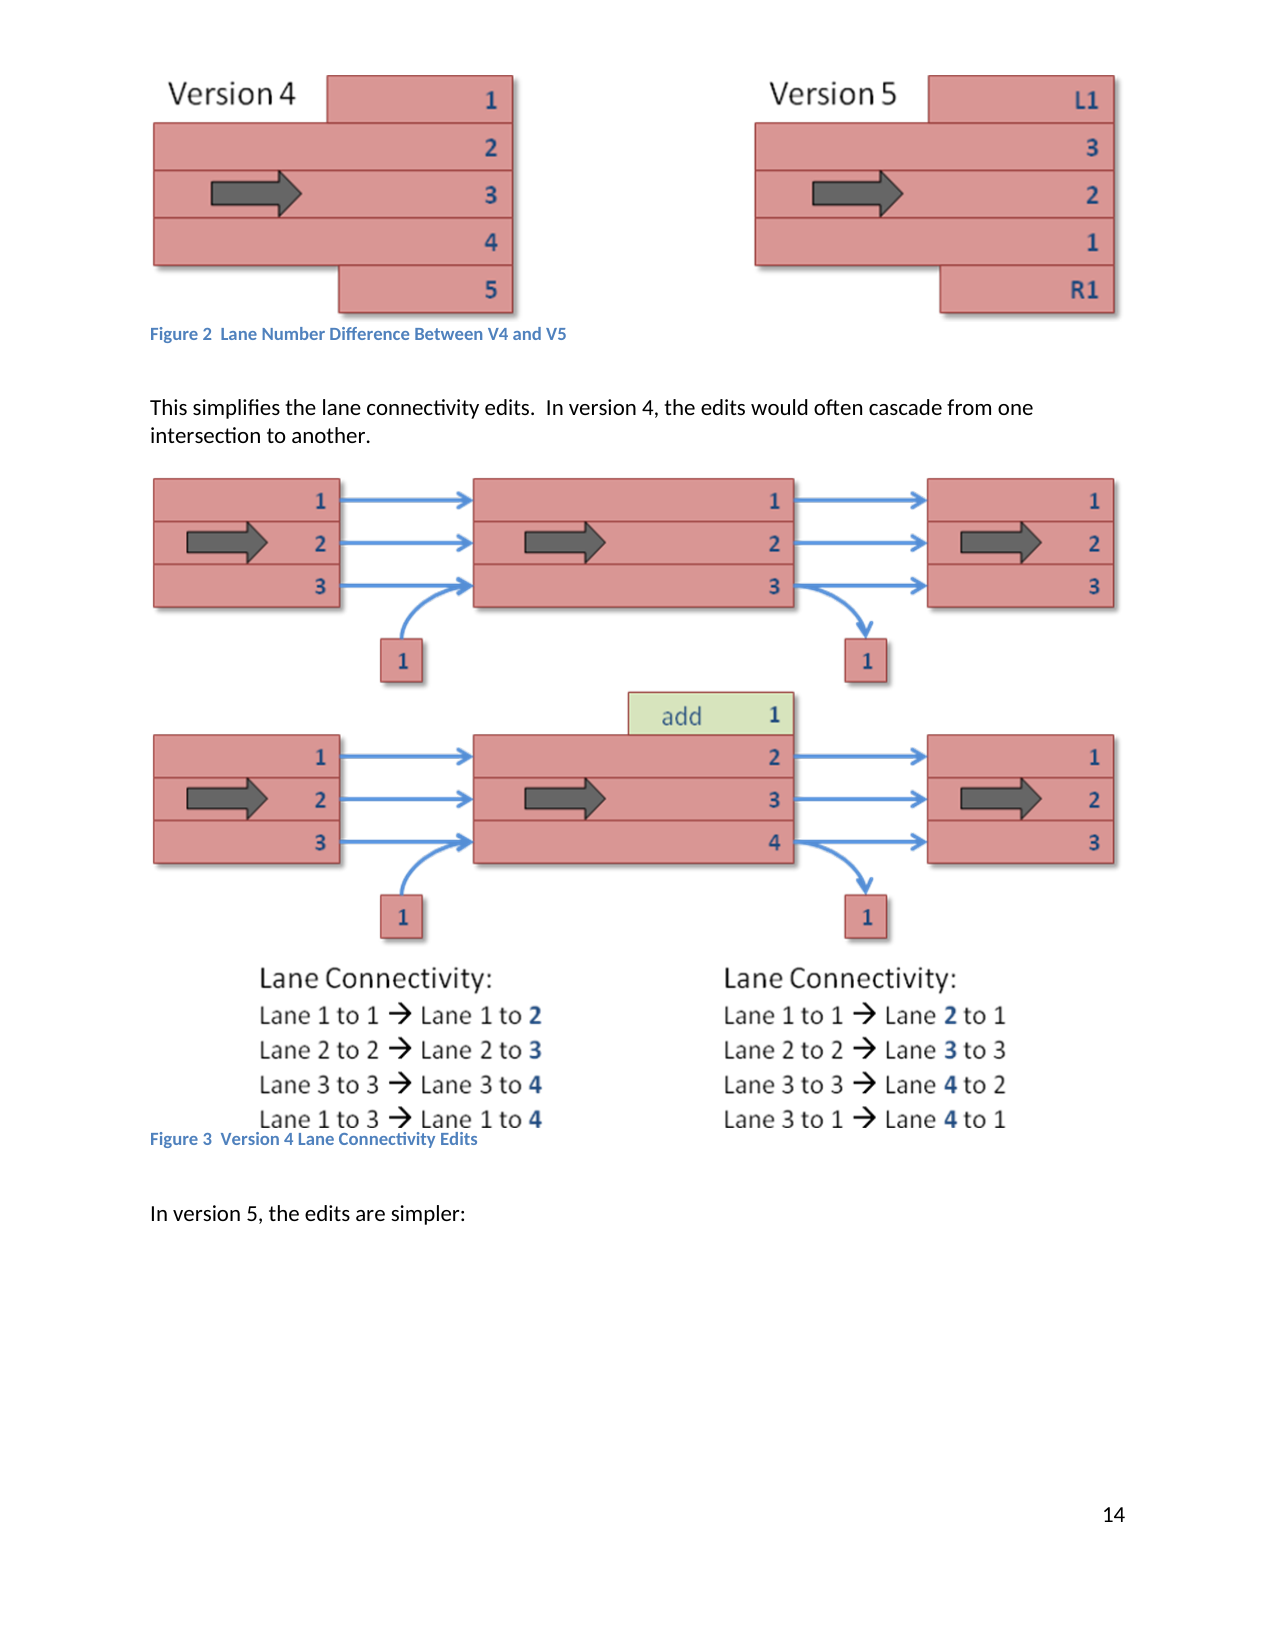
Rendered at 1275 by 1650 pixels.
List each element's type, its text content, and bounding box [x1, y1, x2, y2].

text This simplifies the lane connectivity edits. In version 4, the edits would often cascade from one intersection to another. [150, 393, 1125, 449]
text In version 5, the edits are simpler: [150, 1199, 1125, 1227]
text Figure 2 Lane Number Difference Between V4 and V5 [150, 322, 1125, 344]
text Figure 3 Version 4 Lane Connectivity Edits [150, 1127, 1125, 1150]
